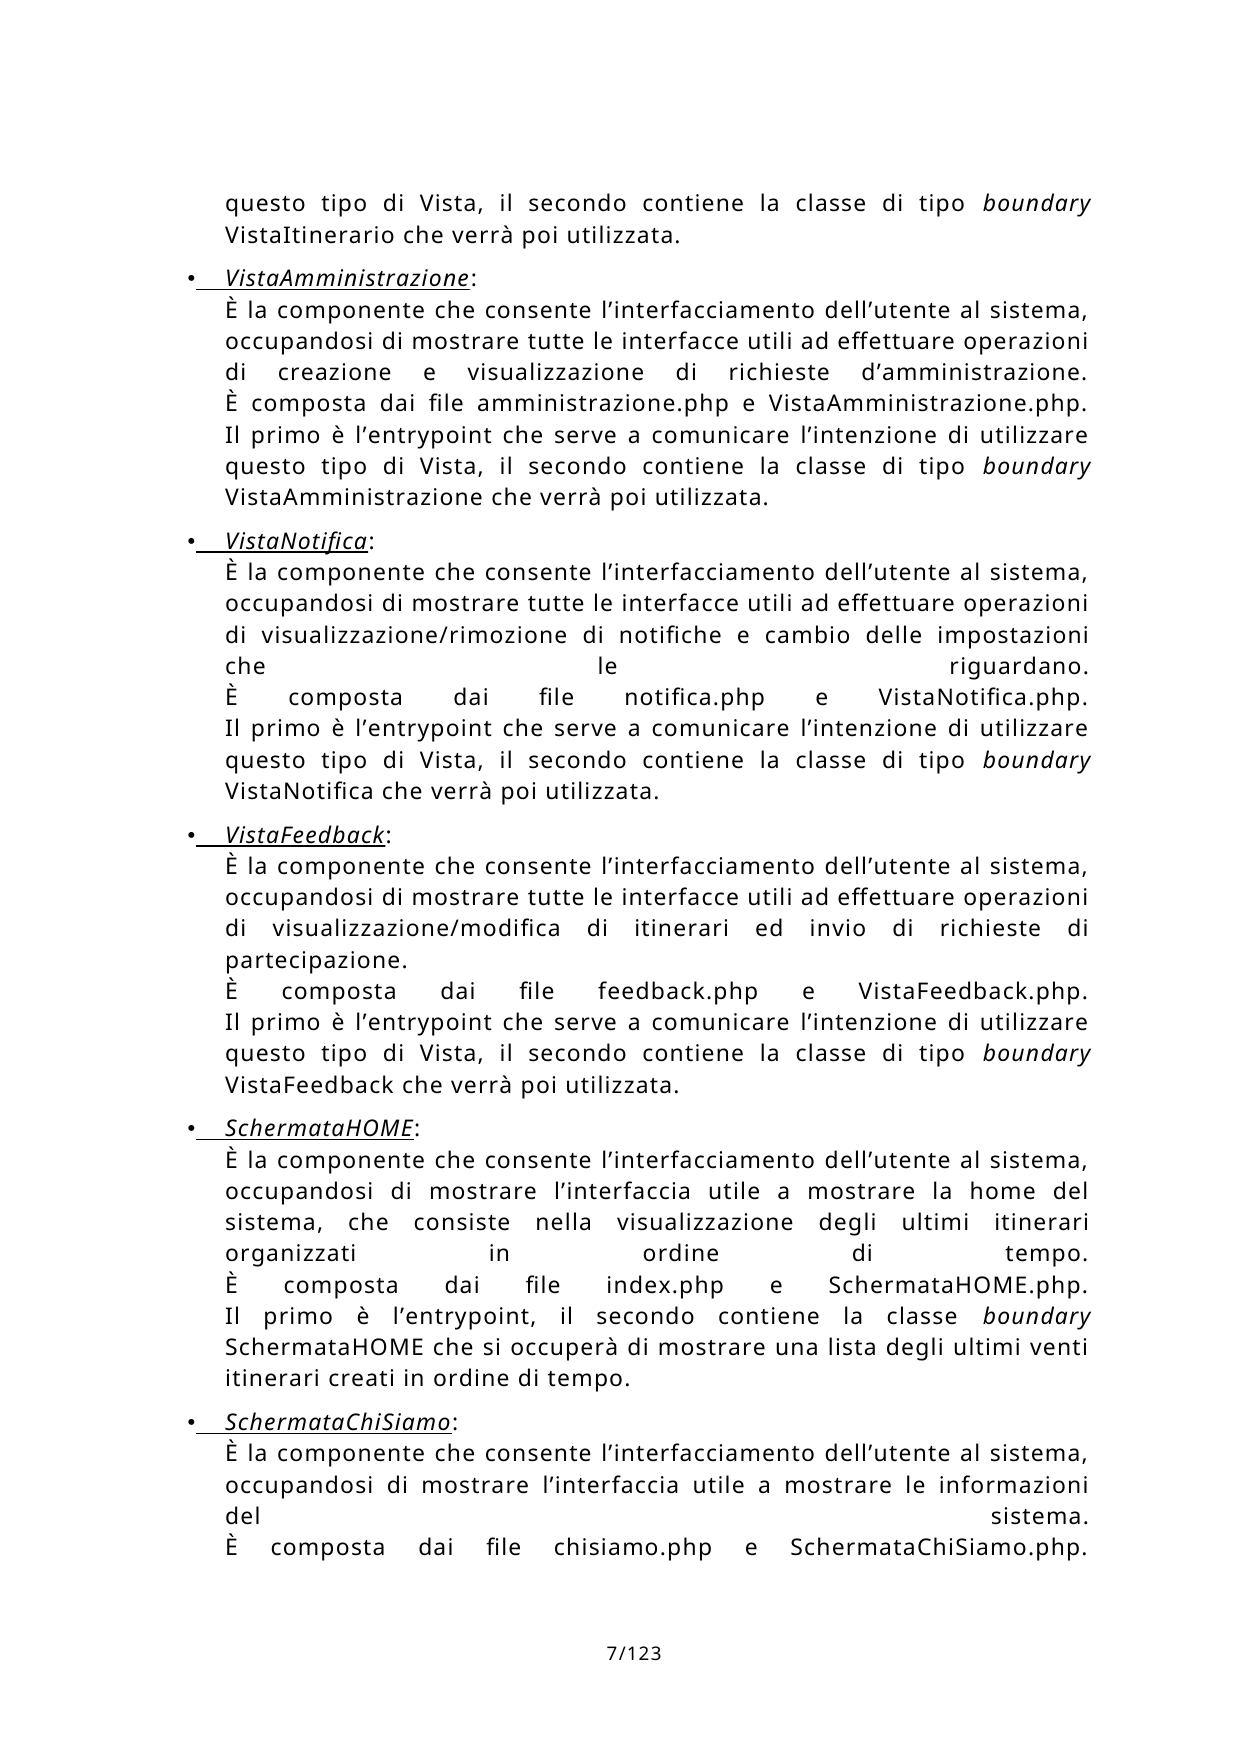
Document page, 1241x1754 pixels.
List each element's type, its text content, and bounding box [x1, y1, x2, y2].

list SchermataHOME: È la componente che consente l’interfacciamento dell’utente al sistema, occupandosi di mostrare l’interfaccia utile a mostrare la home del sistema, che consiste nella visualizzazione degli ultimi itinerari organizzati in ordine di tempo. È composta dai file index.php e SchermataHOME.php. Il primo è l’entrypoint, il secondo contiene la classe boundary SchermataHOME che si occuperà di mostrare una lista degli ultimi venti itinerari creati in ordine di tempo. [187, 1112, 1090, 1393]
list VistaAmministrazione: È la componente che consente l’interfacciamento dell’utente al sistema, occupandosi di mostrare tutte le interfacce utili ad effettuare operazioni di creazione e visualizzazione di richieste d’amministrazione. È composta dai file amministrazione.php e VistaAmministrazione.php. Il primo è l’entrypoint che serve a comunicare l’intenzione di utilizzare questo tipo di Vista, il secondo contiene la classe di tipo boundary VistaAmministrazione che verrà poi utilizzata. [187, 262, 1090, 512]
list VistaFeedback: È la componente che consente l’interfacciamento dell’utente al sistema, occupandosi di mostrare tutte le interfacce utili ad effettuare operazioni di visualizzazione/modifica di itinerari ed invio di richieste di partecipazione. È composta dai file feedback.php e VistaFeedback.php. Il primo è l’entrypoint che serve a comunicare l’intenzione di utilizzare questo tipo di Vista, il secondo contiene la classe di tipo boundary VistaFeedback che verrà poi utilizzata. [187, 818, 1090, 1100]
list questo tipo di Vista, il secondo contiene la classe di tipo boundary VistaItinerario che verrà poi utilizzata. [187, 187, 1090, 250]
list VistaNotifica: È la componente che consente l’interfacciamento dell’utente al sistema, occupandosi di mostrare tutte le interfacce utili ad effettuare operazioni di visualizzazione/rimozione di notifiche e cambio delle impostazioni che le riguardano. È composta dai file notifica.php e VistaNotifica.php. Il primo è l’entrypoint che serve a comunicare l’intenzione di utilizzare questo tipo di Vista, il secondo contiene la classe di tipo boundary VistaNotifica che verrà poi utilizzata. [187, 525, 1090, 806]
list SchermataChiSiamo: È la componente che consente l’interfacciamento dell’utente al sistema, occupandosi di mostrare l’interfaccia utile a mostrare le informazioni del sistema. È composta dai file chisiamo.php e SchermataChiSiamo.php. [187, 1406, 1090, 1562]
